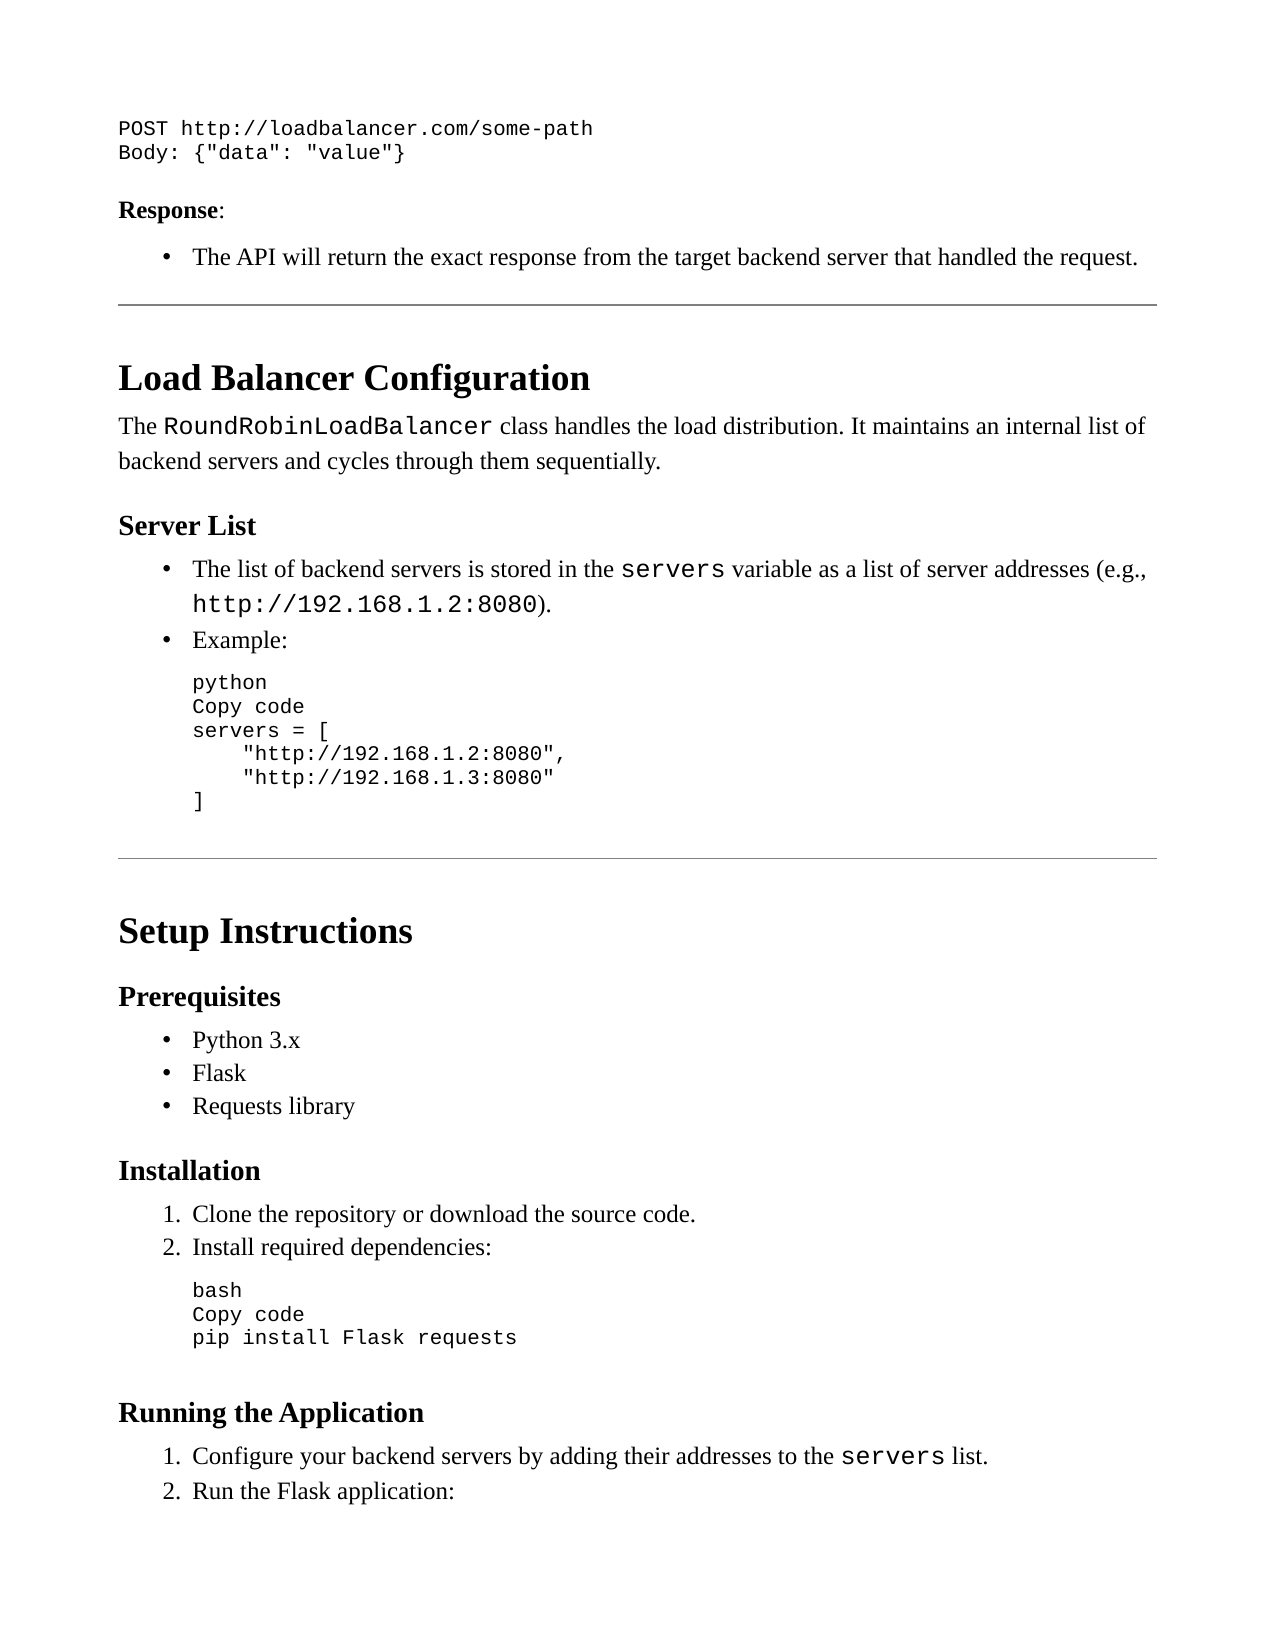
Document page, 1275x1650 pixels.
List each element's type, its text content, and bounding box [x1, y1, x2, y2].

list bash [162, 1280, 1157, 1303]
list Install required dependencies: [162, 1232, 1157, 1261]
list The list of backend servers is stored in the servers variable as a list of server addresses (e.g., http://192.168.1.2:8080). [162, 554, 1157, 620]
list Requests library [162, 1091, 1157, 1120]
text POST http://loadbalancer.com/some-path [118, 118, 1157, 142]
list pip install Flask requests [162, 1327, 1157, 1351]
list "http://192.168.1.2:8080", [162, 743, 1157, 767]
text Response: [118, 195, 1157, 224]
list Example: [162, 625, 1157, 653]
list Python 3.x [162, 1025, 1157, 1054]
list Run the Flask application: [162, 1476, 1157, 1505]
list servers = [ [162, 719, 1157, 743]
text Body: {"data": "value"} [118, 142, 1157, 165]
list Copy code [162, 1303, 1157, 1327]
subtitle Running the Application [118, 1395, 1157, 1428]
subtitle Installation [118, 1153, 1157, 1187]
subtitle Prerequisites [118, 979, 1157, 1012]
text The RoundRobinLoadBalancer class handles the load distribution. It maintains an internal list of backend servers and cycles through them sequentially. [118, 411, 1157, 475]
list Configure your backend servers by adding their addresses to the servers list. [162, 1441, 1157, 1472]
list Flask [162, 1058, 1157, 1087]
list ] [162, 791, 1157, 814]
list Copy code [162, 696, 1157, 719]
list Clone the repository or download the source code. [162, 1199, 1157, 1228]
list python [162, 672, 1157, 696]
subtitle Setup Instructions [118, 909, 1157, 952]
list The API will return the exact response from the target backend server that handled the request. [162, 242, 1157, 271]
list "http://192.168.1.3:8080" [162, 767, 1157, 791]
subtitle Server List [118, 508, 1157, 542]
subtitle Load Balancer Configuration [118, 355, 1157, 398]
